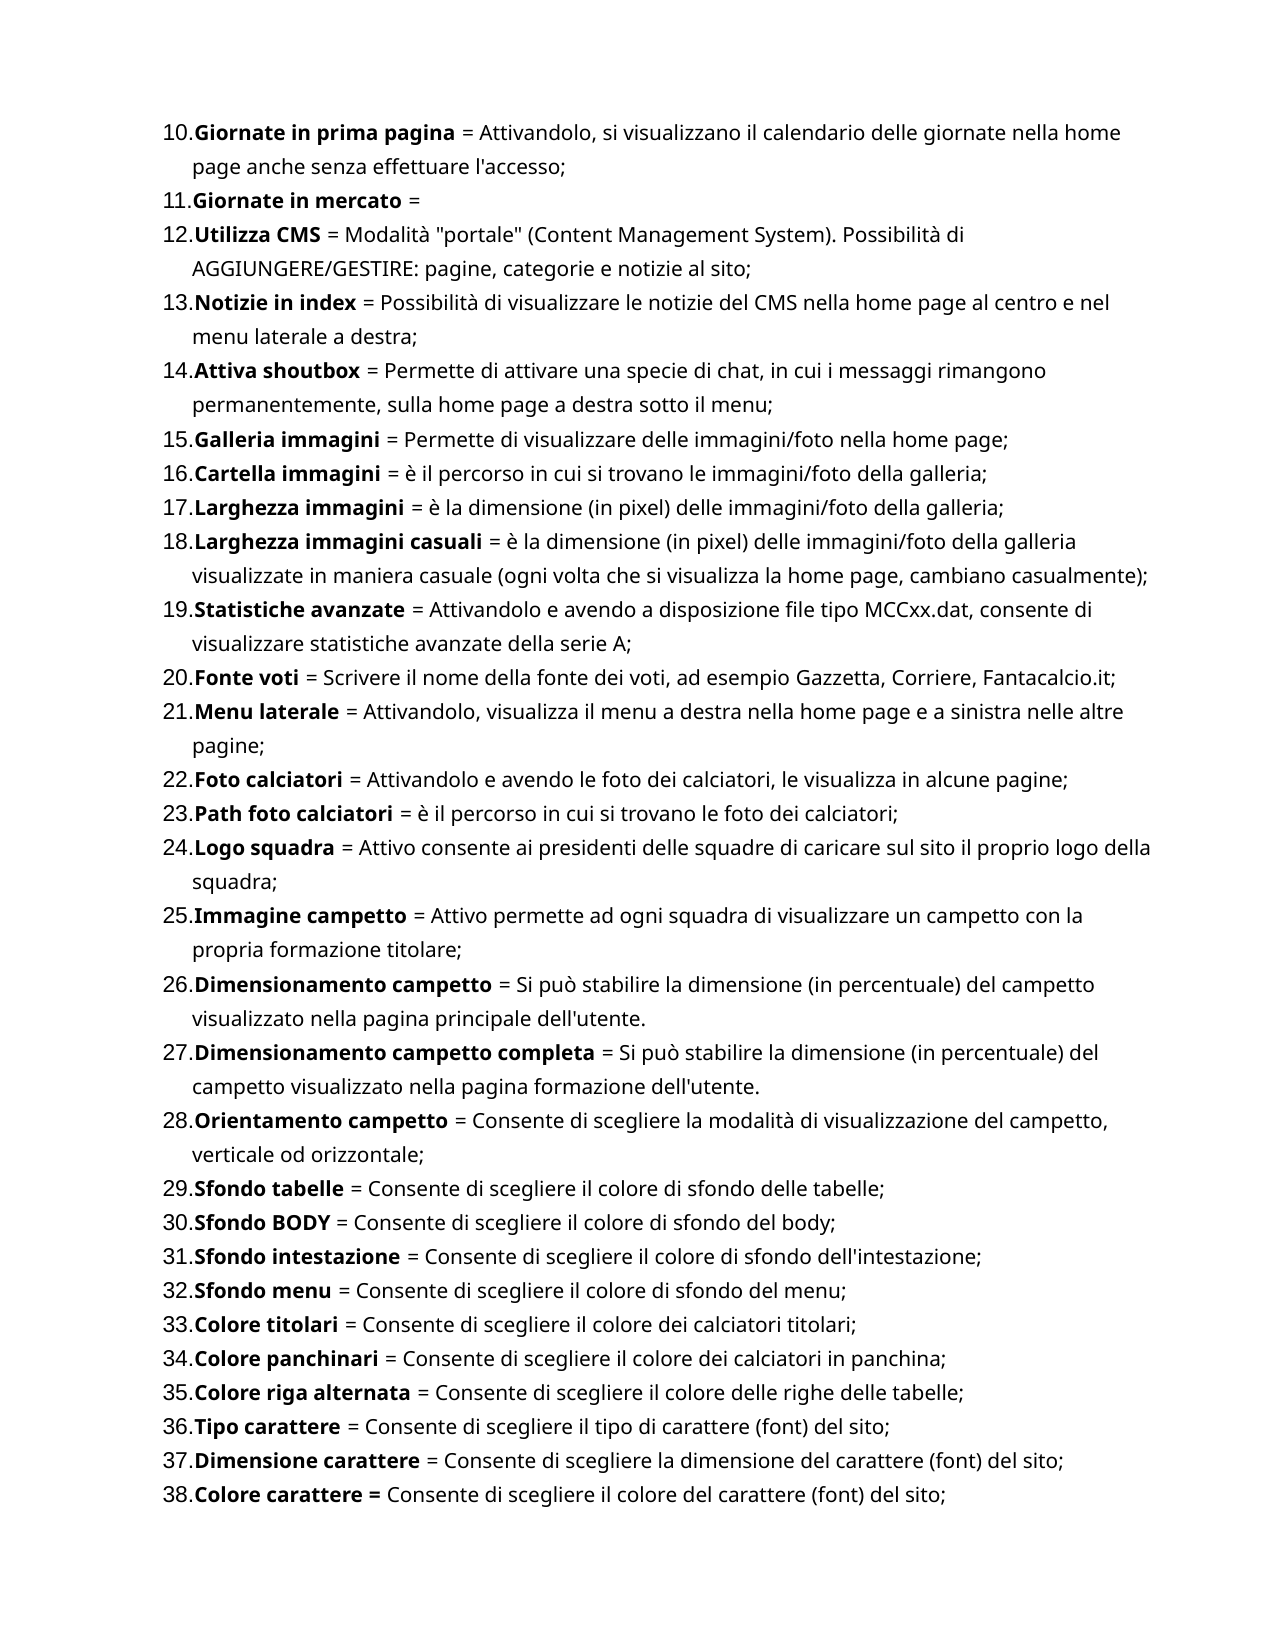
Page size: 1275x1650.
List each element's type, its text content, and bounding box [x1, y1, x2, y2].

list Colore riga alternata = Consente di scegliere il colore delle righe delle tabelle; [162, 1378, 1157, 1407]
list Sfondo intestazione = Consente di scegliere il colore di sfondo dell'intestazione; [162, 1242, 1157, 1271]
list Colore carattere = Consente di scegliere il colore del carattere (font) del sito; [162, 1481, 1157, 1509]
list Sfondo tabelle = Consente di scegliere il colore di sfondo delle tabelle; [162, 1174, 1157, 1202]
list Path foto calciatori = è il percorso in cui si trovano le foto dei calciatori; [162, 799, 1157, 828]
list Attiva shoutbox = Permette di attivare una specie di chat, in cui i messaggi rimangono permanentemente, sulla home page a destra sotto il menu; [162, 357, 1157, 419]
list Colore panchinari = Consente di scegliere il colore dei calciatori in panchina; [162, 1344, 1157, 1373]
list Sfondo menu = Consente di scegliere il colore di sfondo del menu; [162, 1276, 1157, 1305]
list Dimensionamento campetto completa = Si può stabilire la dimensione (in percentuale) del campetto visualizzato nella pagina formazione dell'utente. [162, 1038, 1157, 1100]
list Larghezza immagini = è la dimensione (in pixel) delle immagini/foto della galleria; [162, 493, 1157, 521]
list Colore titolari = Consente di scegliere il colore dei calciatori titolari; [162, 1310, 1157, 1339]
list Orientamento campetto = Consente di scegliere la modalità di visualizzazione del campetto, verticale od orizzontale; [162, 1106, 1157, 1168]
list Dimensione carattere = Consente di scegliere la dimensione del carattere (font) del sito; [162, 1447, 1157, 1475]
list Cartella immagini = è il percorso in cui si trovano le immagini/foto della galleria; [162, 459, 1157, 487]
list Logo squadra = Attivo consente ai presidenti delle squadre di caricare sul sito il proprio logo della squadra; [162, 833, 1157, 896]
list Galleria immagini = Permette di visualizzare delle immagini/foto nella home page; [162, 425, 1157, 453]
list Menu laterale = Attivandolo, visualizza il menu a destra nella home page e a sinistra nelle altre pagine; [162, 697, 1157, 760]
list Tipo carattere = Consente di scegliere il tipo di carattere (font) del sito; [162, 1412, 1157, 1441]
list Utilizza CMS = Modalità "portale" (Content Management System). Possibilità di AGGIUNGERE/GESTIRE: pagine, categorie e notizie al sito; [162, 220, 1157, 283]
list Immagine campetto = Attivo permette ad ogni squadra di visualizzare un campetto con la propria formazione titolare; [162, 902, 1157, 964]
list Sfondo BODY = Consente di scegliere il colore di sfondo del body; [162, 1208, 1157, 1237]
list Dimensionamento campetto = Si può stabilire la dimensione (in percentuale) del campetto visualizzato nella pagina principale dell'utente. [162, 970, 1157, 1032]
list Giornate in mercato = [162, 186, 1157, 215]
list Giornate in prima pagina = Attivandolo, si visualizzano il calendario delle giornate nella home page anche senza effettuare l'accesso; [162, 118, 1157, 181]
list Larghezza immagini casuali = è la dimensione (in pixel) delle immagini/foto della galleria visualizzate in maniera casuale (ogni volta che si visualizza la home page, cambiano casualmente); [162, 527, 1157, 589]
list Foto calciatori = Attivandolo e avendo le foto dei calciatori, le visualizza in alcune pagine; [162, 765, 1157, 794]
list Statistiche avanzate = Attivandolo e avendo a disposizione file tipo MCCxx.dat, consente di visualizzare statistiche avanzate della serie A; [162, 595, 1157, 657]
list Notizie in index = Possibilità di visualizzare le notizie del CMS nella home page al centro e nel menu laterale a destra; [162, 288, 1157, 351]
list Fonte voti = Scrivere il nome della fonte dei voti, ad esempio Gazzetta, Corriere, Fantacalcio.it; [162, 663, 1157, 692]
